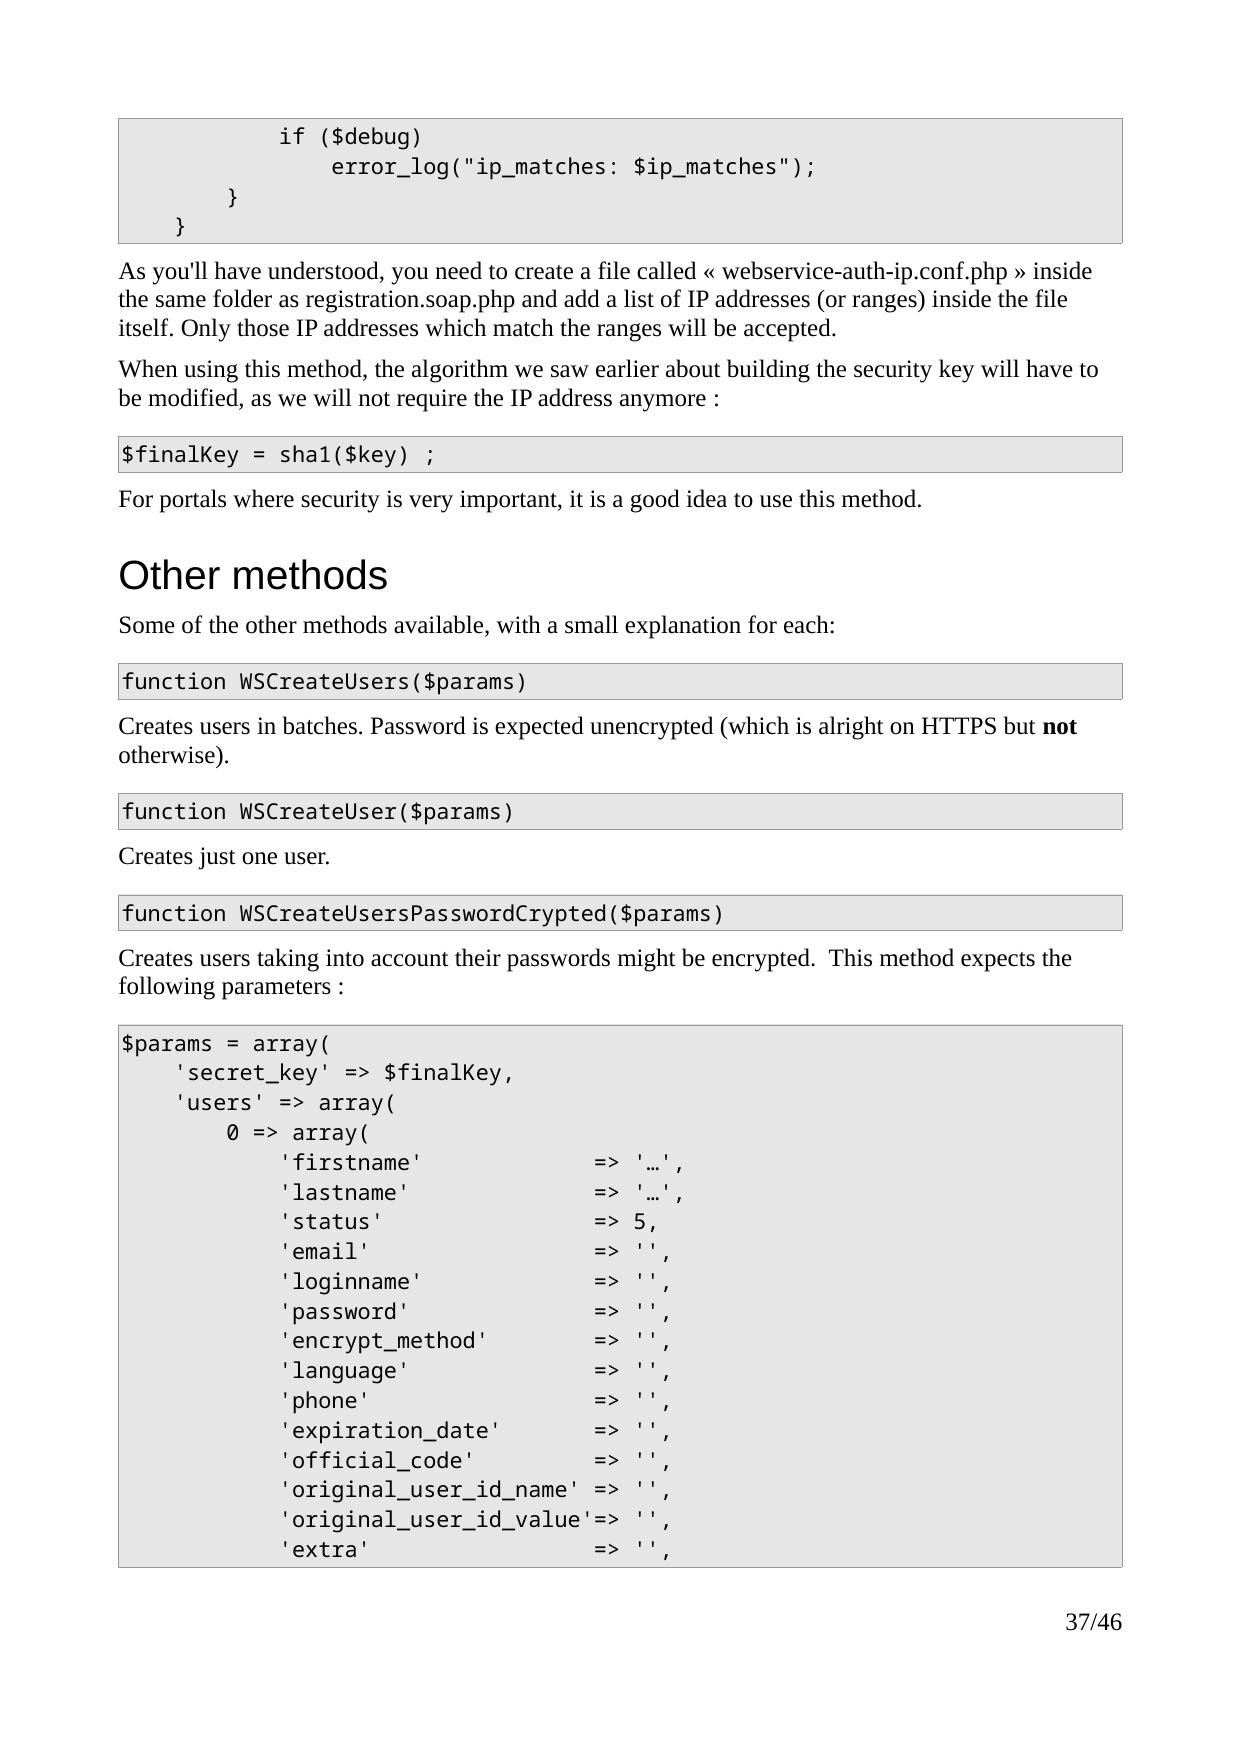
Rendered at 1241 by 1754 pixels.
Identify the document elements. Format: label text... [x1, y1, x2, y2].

text function WSCreateUsers($params) [119, 664, 1122, 699]
text Some of the other methods available, with a small explanation for each: [118, 610, 1122, 639]
text Creates just one user. [118, 841, 1122, 870]
text As you'll have understood, you need to create a file called « webservice-auth-ip.conf.php » inside the same folder as registration.soap.php and add a list of IP addresses (or ranges) inside the file itself. Only those IP addresses which match the ranges will be accepted. [118, 256, 1122, 342]
text function WSCreateUsersPasswordCrypted($params) [119, 896, 1122, 930]
text For portals where security is very important, it is a good idea to use this method. [118, 484, 1122, 513]
text $finalKey = sha1($key) ; [119, 437, 1122, 472]
text if ($debug) error_log("ip_matches: $ip_matches"); } } [119, 119, 1122, 243]
text When using this method, the algorithm we saw earlier about building the security key will have to be modified, as we will not require the IP address anymore : [118, 354, 1122, 412]
text Creates users in batches. Password is expected unencrypted (which is alright on HTTPS but not otherwise). [118, 711, 1122, 769]
text $params = array( 'secret_key' => $finalKey, 'users' => array( 0 => array( 'firstname' => '…', 'lastname' => '…', 'status' => 5, 'email' => '', 'loginname' => '', 'password' => '', 'encrypt_method' => '', 'language' => '', 'phone' => '', 'expiration_date' => '', 'official_code' => '', 'original_user_id_name' => '', 'original_user_id_value'=> '', 'extra' => '', [119, 1026, 1122, 1567]
text Creates users taking into account their passwords might be encrypted. This method expects the following parameters : [118, 943, 1122, 1000]
text function WSCreateUser($params) [119, 794, 1122, 829]
subtitle Other methods [118, 551, 1122, 598]
